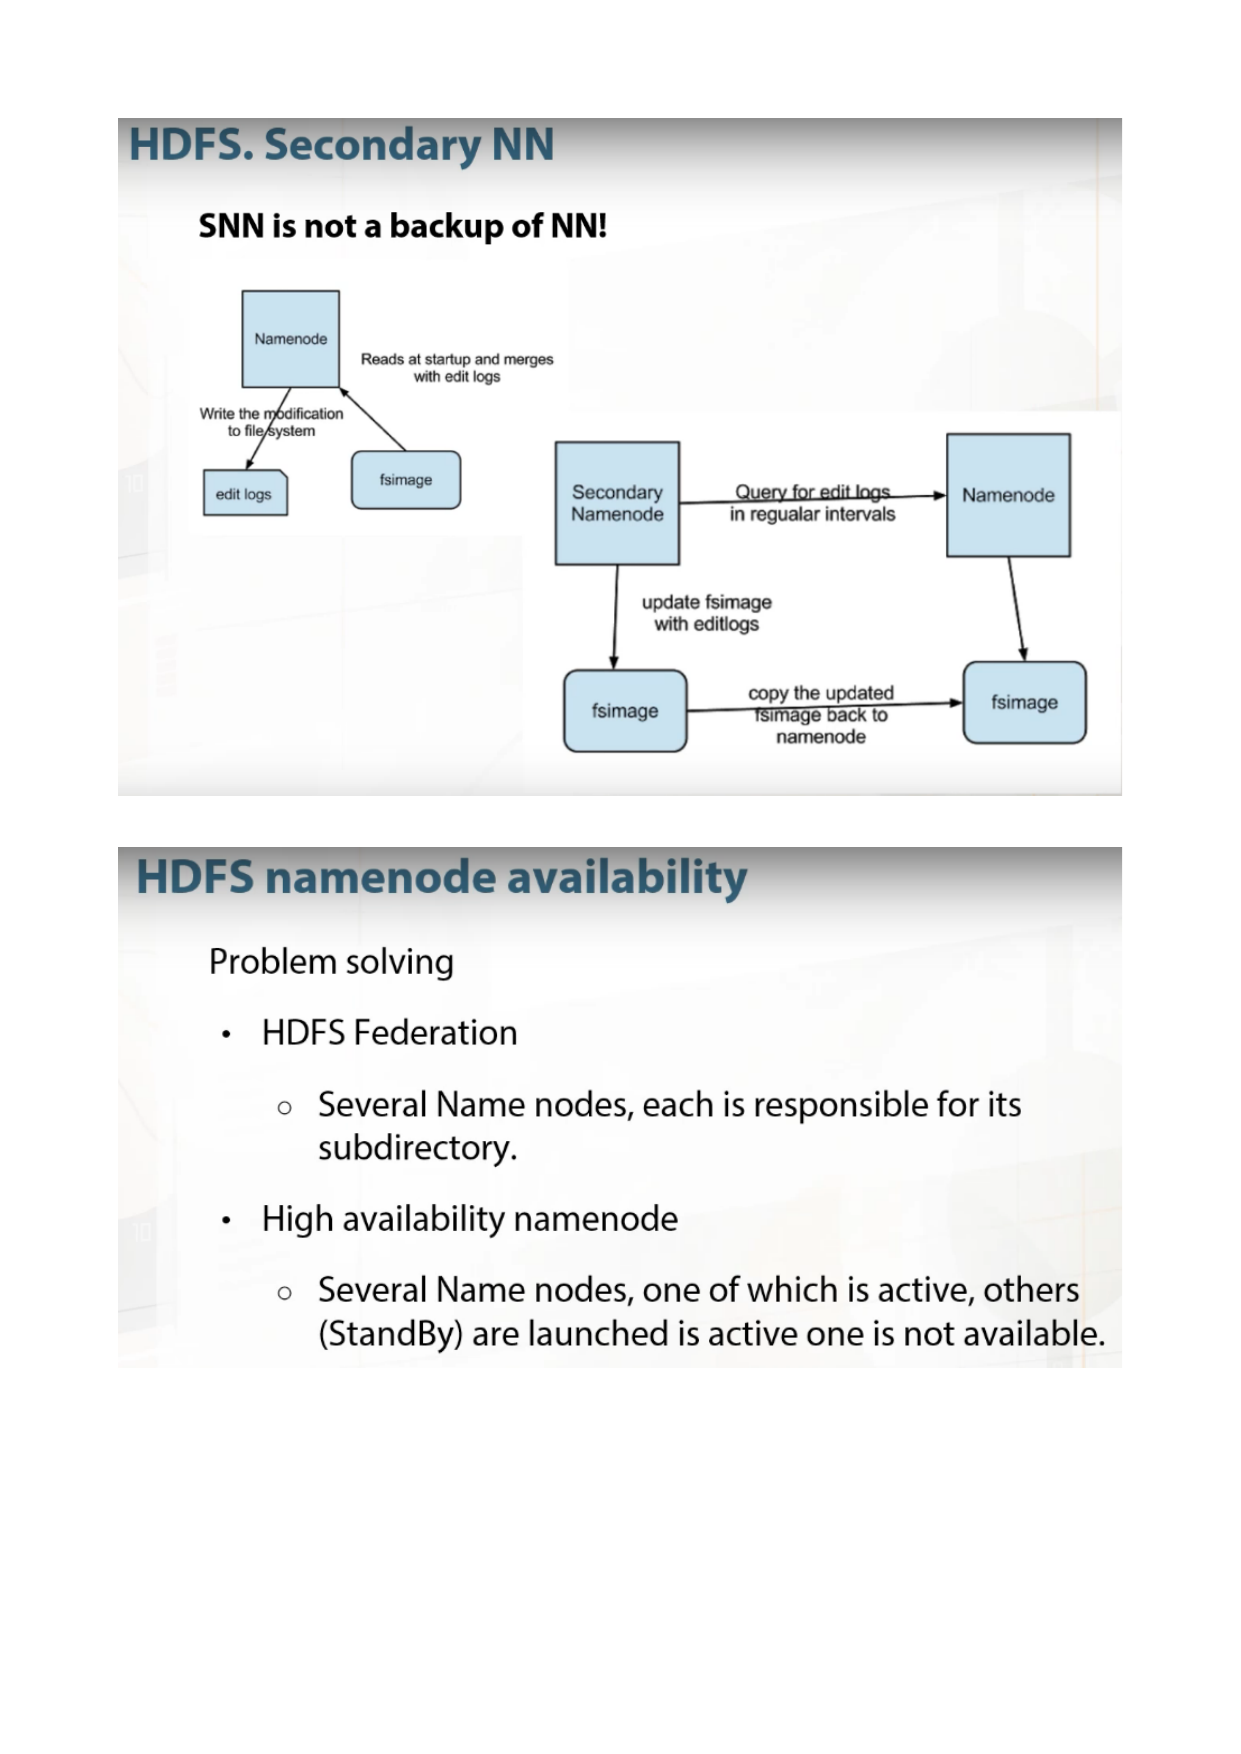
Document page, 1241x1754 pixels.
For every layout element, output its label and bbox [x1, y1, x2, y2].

picture [118, 847, 1123, 1368]
picture [118, 118, 1123, 796]
